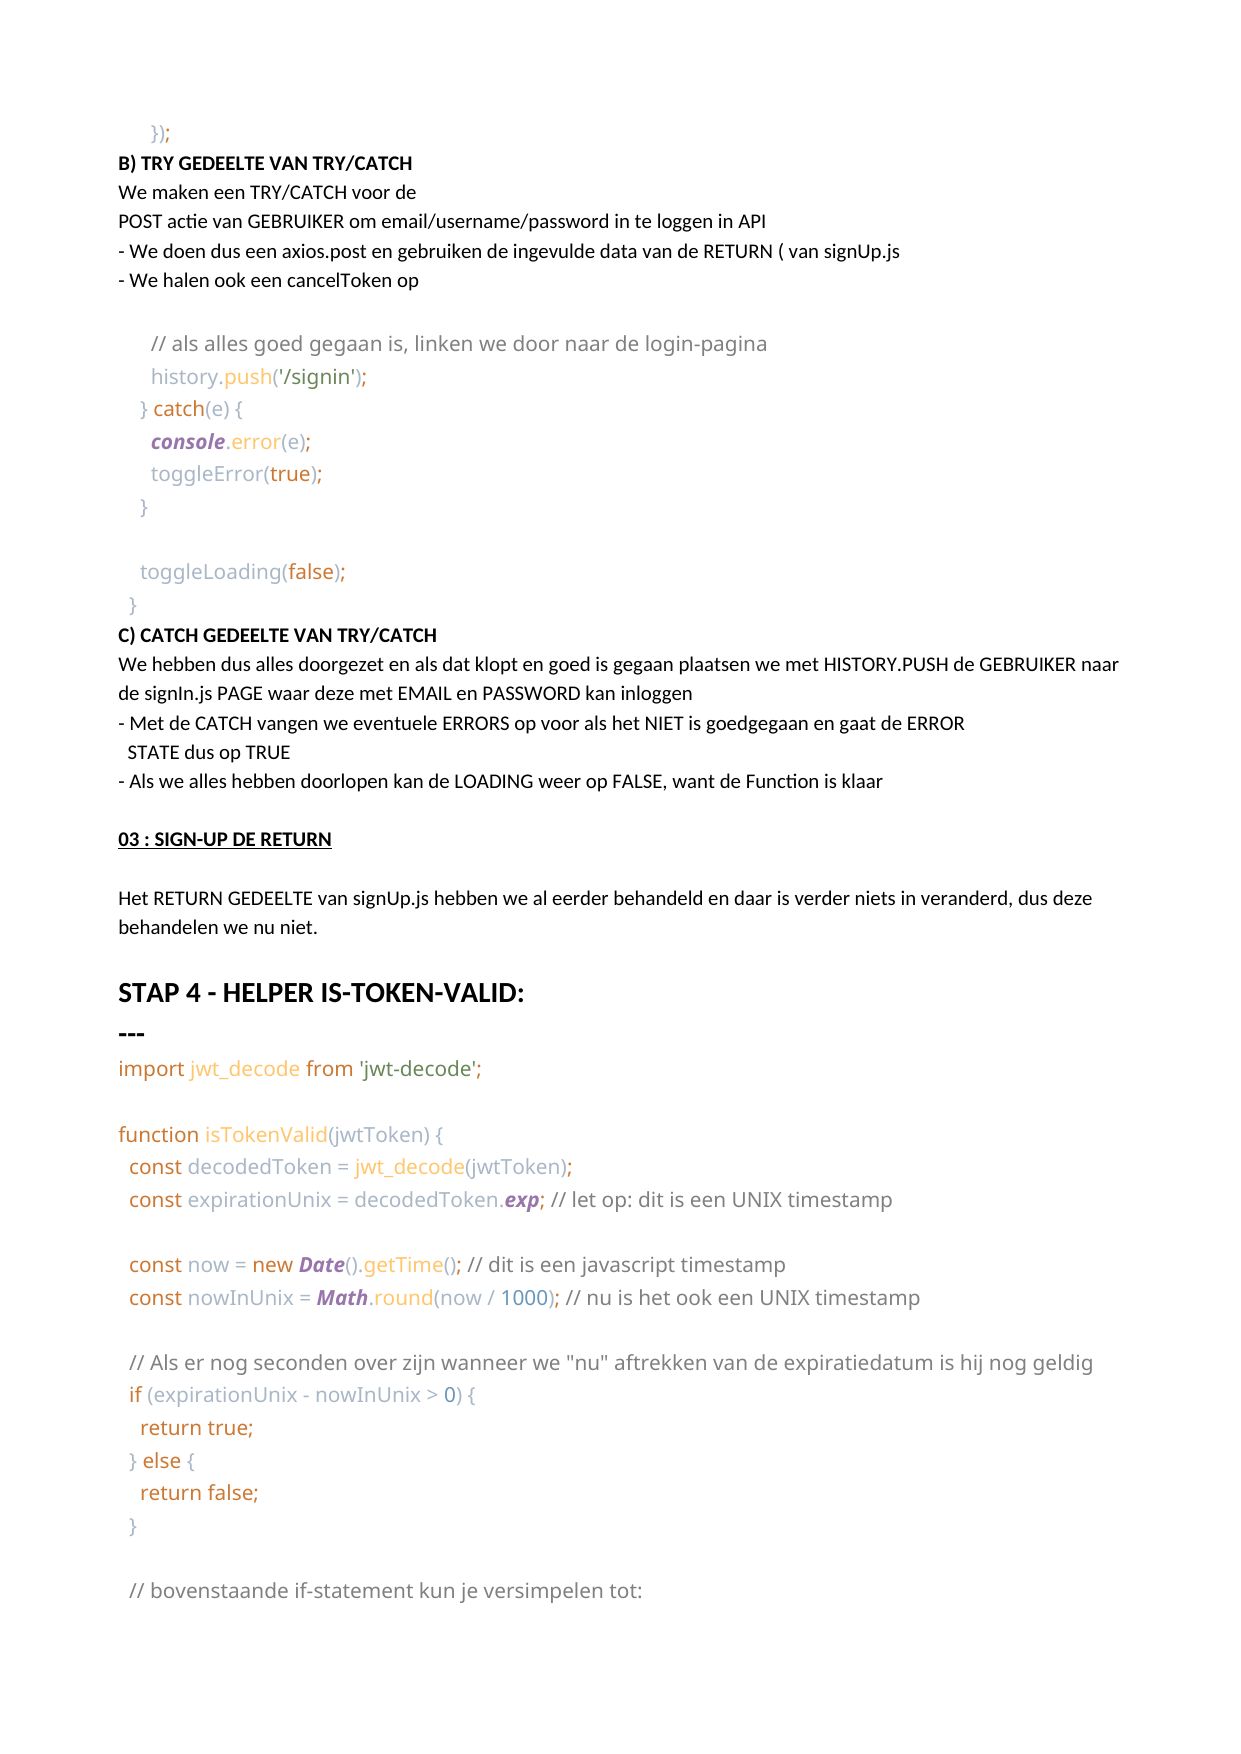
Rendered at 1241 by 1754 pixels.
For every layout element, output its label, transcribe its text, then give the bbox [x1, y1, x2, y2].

text }); B) TRY GEDEELTE VAN TRY/CATCH We maken een TRY/CATCH voor de POST actie van GEBRUIKER om email/username/password in te loggen in API - We doen dus een axios.post en gebruiken de ingevulde data van de RETURN ( van signUp.js - We halen ook een cancelToken op // als alles goed gegaan is, linken we door naar de login-pagina history.push('/signin'); } catch(e) { console.error(e); toggleError(true); } toggleLoading(false); } C) CATCH GEDEELTE VAN TRY/CATCH We hebben dus alles doorgezet en als dat klopt en goed is gegaan plaatsen we met HISTORY.PUSH de GEBRUIKER naar de signIn.js PAGE waar deze met EMAIL en PASSWORD kan inloggen - Met de CATCH vangen we eventuele ERRORS op voor als het NIET is goedgegaan en gaat de ERROR STATE dus op TRUE - Als we alles hebben doorlopen kan de LOADING weer op FALSE, want de Function is klaar 03 : SIGN-UP DE RETURN Het RETURN GEDEELTE van signUp.js hebben we al eerder behandeld en daar is verder niets in veranderd, dus deze behandelen we nu niet. STAP 4 - HELPER IS-TOKEN-VALID: --- import jwt_decode from 'jwt-decode'; function isTokenValid(jwtToken) { const decodedToken = jwt_decode(jwtToken); const expirationUnix = decodedToken.exp; // let op: dit is een UNIX timestamp const now = new Date().getTime(); // dit is een javascript timestamp const nowInUnix = Math.round(now / 1000); // nu is het ook een UNIX timestamp // Als er nog seconden over zijn wanneer we "nu" aftrekken van de expiratiedatum is hij nog geldig if (expirationUnix - nowInUnix > 0) { return true; } else { return false; } // bovenstaande if-statement kun je versimpelen tot: [118, 118, 1122, 1604]
